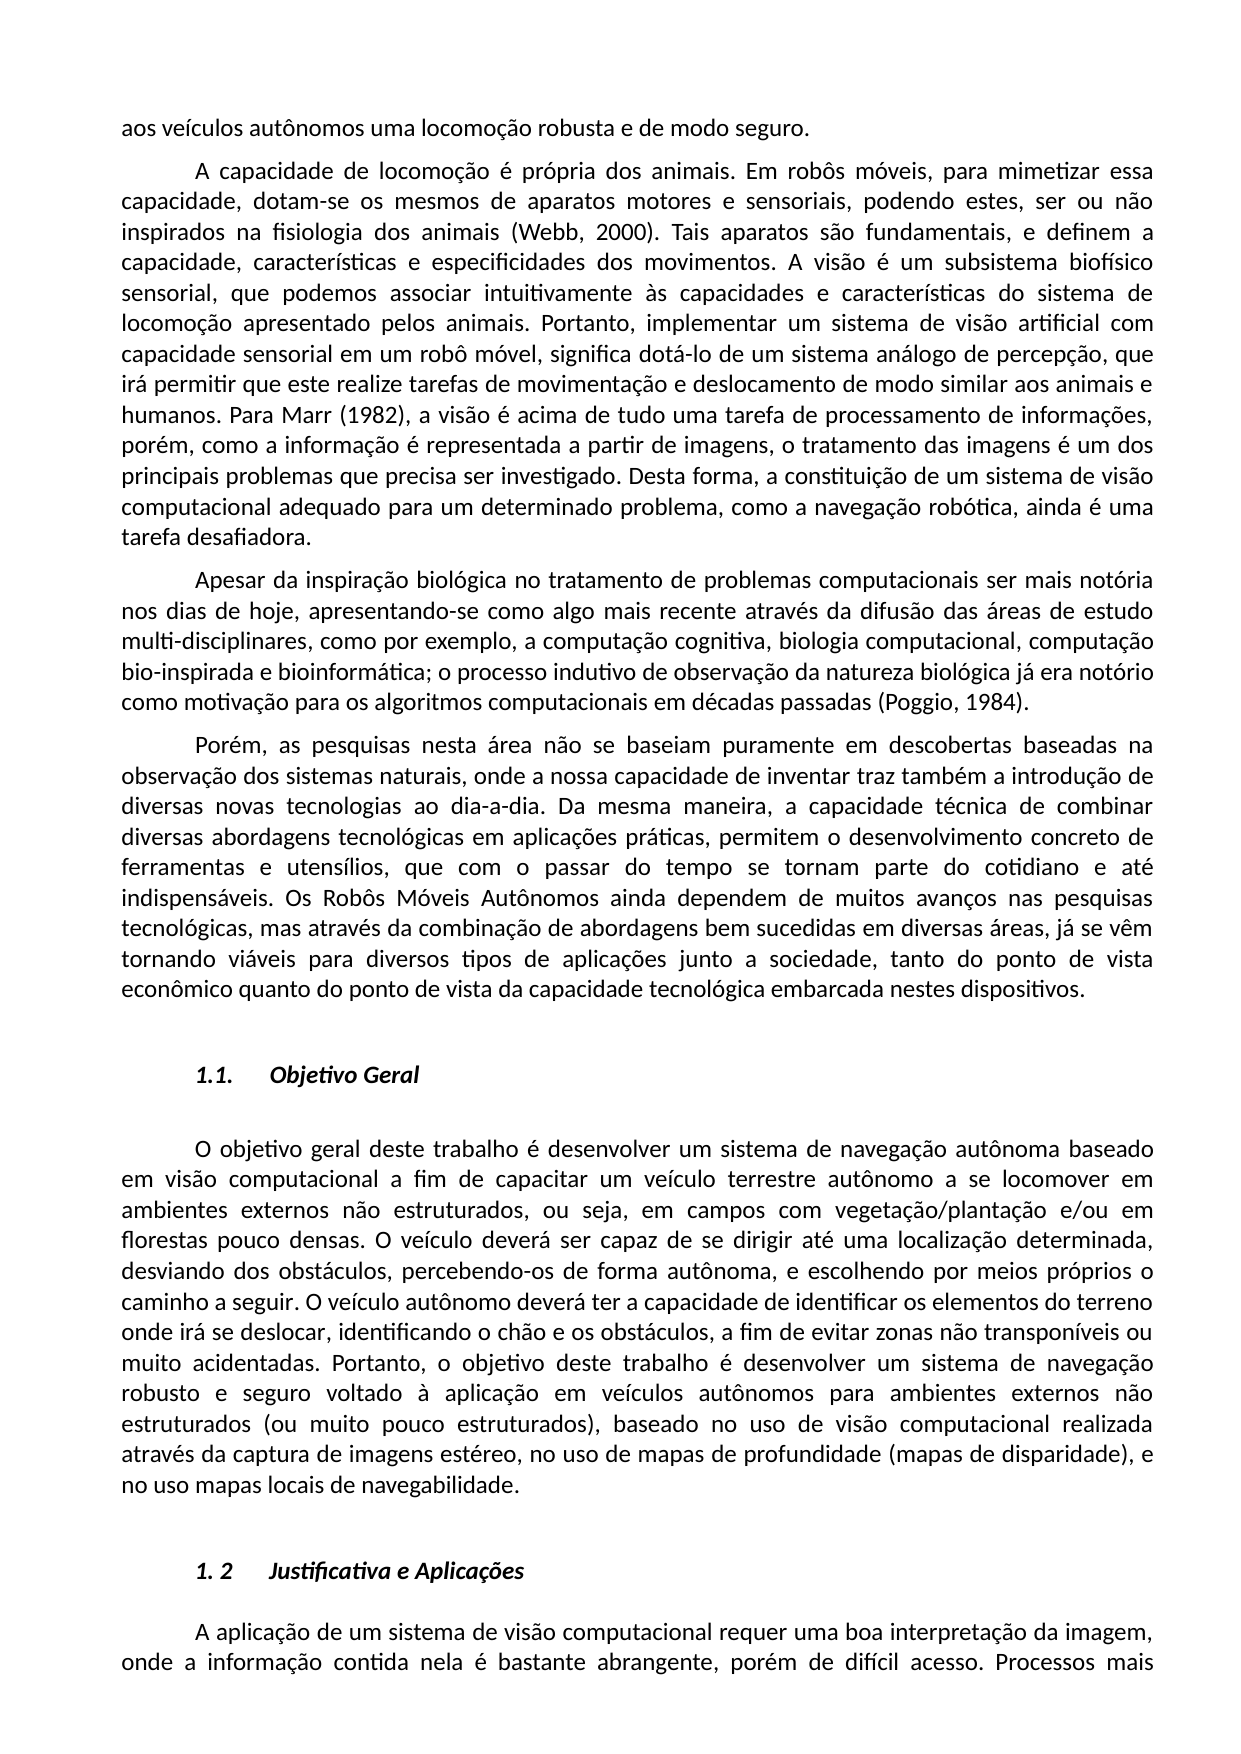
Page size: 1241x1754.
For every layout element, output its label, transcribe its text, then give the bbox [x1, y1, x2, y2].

text 1. 2 Justificativa e Aplicações [121, 1555, 1154, 1585]
text Apesar da inspiração biológica no tratamento de problemas computacionais ser mais notória nos dias de hoje, apresentando-se como algo mais recente através da difusão das áreas de estudo multi-disciplinares, como por exemplo, a computação cognitiva, biologia computacional, computação bio-inspirada e bioinformática; o processo indutivo de observação da natureza biológica já era notório como motivação para os algoritmos computacionais em décadas passadas (Poggio, 1984). [121, 564, 1154, 717]
text aos veículos autônomos uma locomoção robusta e de modo seguro. [121, 112, 1154, 142]
text A aplicação de um sistema de visão computacional requer uma boa interpretação da imagem, onde a informação contida nela é bastante abrangente, porém de difícil acesso. Processos mais [121, 1616, 1154, 1677]
text O objetivo geral deste trabalho é desenvolver um sistema de navegação autônoma baseado em visão computacional a fim de capacitar um veículo terrestre autônomo a se locomover em ambientes externos não estruturados, ou seja, em campos com vegetação/plantação e/ou em florestas pouco densas. O veículo deverá ser capaz de se dirigir até uma localização determinada, desviando dos obstáculos, percebendo-os de forma autônoma, e escolhendo por meios próprios o caminho a seguir. O veículo autônomo deverá ter a capacidade de identificar os elementos do terreno onde irá se deslocar, identificando o chão e os obstáculos, a fim de evitar zonas não transponíveis ou muito acidentadas. Portanto, o objetivo deste trabalho é desenvolver um sistema de navegação robusto e seguro voltado à aplicação em veículos autônomos para ambientes externos não estruturados (ou muito pouco estruturados), baseado no uso de visão computacional realizada através da captura de imagens estéreo, no uso de mapas de profundidade (mapas de disparidade), e no uso mapas locais de navegabilidade. [121, 1133, 1154, 1499]
text A capacidade de locomoção é própria dos animais. Em robôs móveis, para mimetizar essa capacidade, dotam-se os mesmos de aparatos motores e sensoriais, podendo estes, ser ou não inspirados na fisiologia dos animais (Webb, 2000). Tais aparatos são fundamentais, e definem a capacidade, características e especificidades dos movimentos. A visão é um subsistema biofísico sensorial, que podemos associar intuitivamente às capacidades e características do sistema de locomoção apresentado pelos animais. Portanto, implementar um sistema de visão artificial com capacidade sensorial em um robô móvel, significa dotá-lo de um sistema análogo de percepção, que irá permitir que este realize tarefas de movimentação e deslocamento de modo similar aos animais e humanos. Para Marr (1982), a visão é acima de tudo uma tarefa de processamento de informações, porém, como a informação é representada a partir de imagens, o tratamento das imagens é um dos principais problemas que precisa ser investigado. Desta forma, a constituição de um sistema de visão computacional adequado para um determinado problema, como a navegação robótica, ainda é uma tarefa desafiadora. [121, 155, 1154, 552]
list Objetivo Geral [194, 1059, 1154, 1090]
text Porém, as pesquisas nesta área não se baseiam puramente em descobertas baseadas na observação dos sistemas naturais, onde a nossa capacidade de inventar traz também a introdução de diversas novas tecnologias ao dia-a-dia. Da mesma maneira, a capacidade técnica de combinar diversas abordagens tecnológicas em aplicações práticas, permitem o desenvolvimento concreto de ferramentas e utensílios, que com o passar do tempo se tornam parte do cotidiano e até indispensáveis. Os Robôs Móveis Autônomos ainda dependem de muitos avanços nas pesquisas tecnológicas, mas através da combinação de abordagens bem sucedidas em diversas áreas, já se vêm tornando viáveis para diversos tipos de aplicações junto a sociedade, tanto do ponto de vista econômico quanto do ponto de vista da capacidade tecnológica embarcada nestes dispositivos. [121, 729, 1154, 1004]
